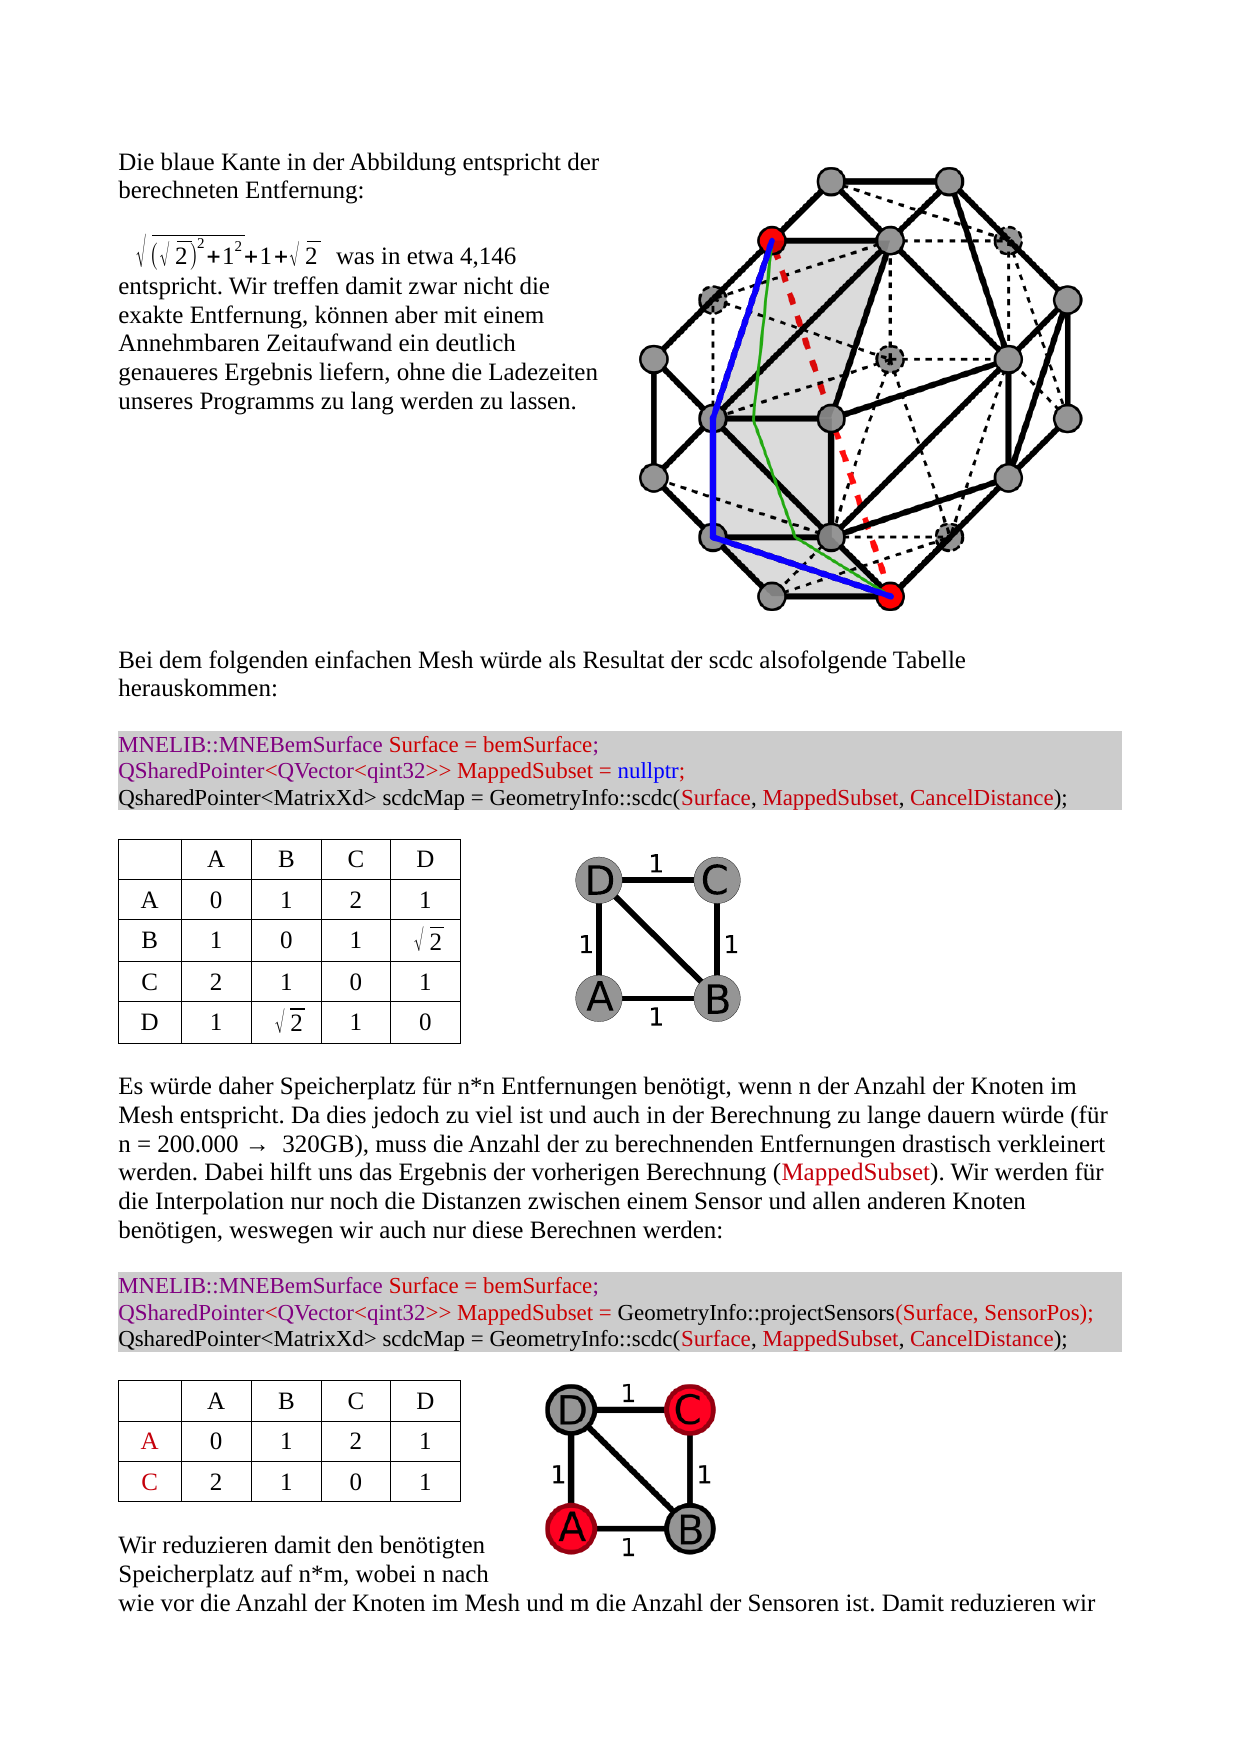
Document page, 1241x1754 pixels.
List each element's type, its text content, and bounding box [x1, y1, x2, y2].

table_cell 0 [252, 920, 321, 961]
table_cell 1 [252, 880, 321, 919]
table_header A [182, 840, 251, 879]
table_cell 0 [391, 1002, 460, 1042]
table_cell 0 [182, 1422, 251, 1461]
picture [605, 139, 1119, 643]
table_cell 1 [391, 962, 460, 1001]
text MNELIB::MNEBemSurface Surface = bemSurface; [118, 1272, 1122, 1299]
table_cell 0 [182, 880, 251, 919]
table_cell 1 [391, 880, 460, 919]
table_cell 1 [252, 1422, 321, 1461]
table_header B [252, 1381, 321, 1421]
table_cell [391, 920, 460, 961]
table_cell B [119, 920, 181, 961]
table_header A [182, 1381, 251, 1421]
text Speicherplatz auf n*m, wobei n nach [118, 1559, 1122, 1588]
table_header D [391, 840, 460, 879]
table_header [119, 1381, 181, 1421]
table_header C [322, 1381, 390, 1421]
table_cell 0 [322, 962, 390, 1001]
text [735, 1530, 1122, 1559]
table_cell 1 [252, 1462, 321, 1501]
table_header B [252, 840, 321, 879]
text QSharedPointer<QVector<qint32>> MappedSubset = nullptr; [118, 757, 1122, 784]
text QsharedPointer<MatrixXd> scdcMap = GeometryInfo::scdc(Surface, MappedSubset, CancelDistance); [118, 1325, 1122, 1352]
text MNELIB::MNEBemSurface Surface = bemSurface; [118, 731, 1122, 757]
text Die blaue Kante in der Abbildung entspricht der berechneten Entfernung: [118, 147, 605, 204]
table_cell C [119, 1462, 181, 1501]
table_cell 1 [391, 1462, 460, 1501]
table_cell C [119, 962, 181, 1001]
table_cell A [119, 1422, 181, 1461]
table_cell 1 [391, 1422, 460, 1461]
table_cell 1 [322, 920, 390, 961]
table_header C [322, 840, 390, 879]
table_cell 2 [182, 962, 251, 1001]
text Es würde daher Speicherplatz für n*n Entfernungen benötigt, wenn n der Anzahl der Knoten im Mesh entspricht. Da dies jedoch zu viel ist und auch in der Berechnung zu lange dauern würde (für n = 200.000 → 320GB), muss die Anzahl der zu berechnenden Entfernungen drastisch verkleinert werden. Dabei hilft uns das Ergebnis der vorherigen Berechnung (MappedSubset). Wir werden für die Interpolation nur noch die Distanzen zwischen einem Sensor und allen anderen Knoten benötigen, weswegen wir auch nur diese Berechnen werden: [118, 1071, 1122, 1244]
text QSharedPointer<QVector<qint32>> MappedSubset = GeometryInfo::projectSensors(Surface, SensorPos); [118, 1299, 1122, 1325]
table_header D [391, 1381, 460, 1421]
table_cell 2 [322, 1422, 390, 1461]
table_cell 2 [322, 880, 390, 919]
table_cell 1 [182, 920, 251, 961]
table_cell D [119, 1002, 181, 1042]
table_cell 2 [182, 1462, 251, 1501]
text Bei dem folgenden einfachen Mesh würde als Resultat der scdc alsofolgende Tabelle herauskommen: [118, 645, 1122, 702]
text wie vor die Anzahl der Knoten im Mesh und m die Anzahl der Sensoren ist. Damit reduzieren wir [118, 1588, 1122, 1616]
text Wir reduzieren damit den benötigten [118, 1530, 524, 1559]
table_header [119, 840, 181, 879]
text QsharedPointer<MatrixXd> scdcMap = GeometryInfo::scdc(Surface, MappedSubset, CancelDistance); [118, 784, 1122, 810]
text was in etwa 4,146 entspricht. Wir treffen damit zwar nicht die exakte Entfernung, können aber mit einem Annehmbaren Zeitaufwand ein deutlich genaueres Ergebnis liefern, ohne die Ladezeiten unseres Programms zu lang werden zu lassen. [118, 233, 605, 415]
table_cell 1 [182, 1002, 251, 1042]
table_cell 0 [322, 1462, 390, 1501]
table_cell A [119, 880, 181, 919]
table_cell 1 [322, 1002, 390, 1042]
picture [524, 1370, 735, 1571]
table_cell 1 [252, 962, 321, 1001]
table_cell [252, 1002, 321, 1042]
